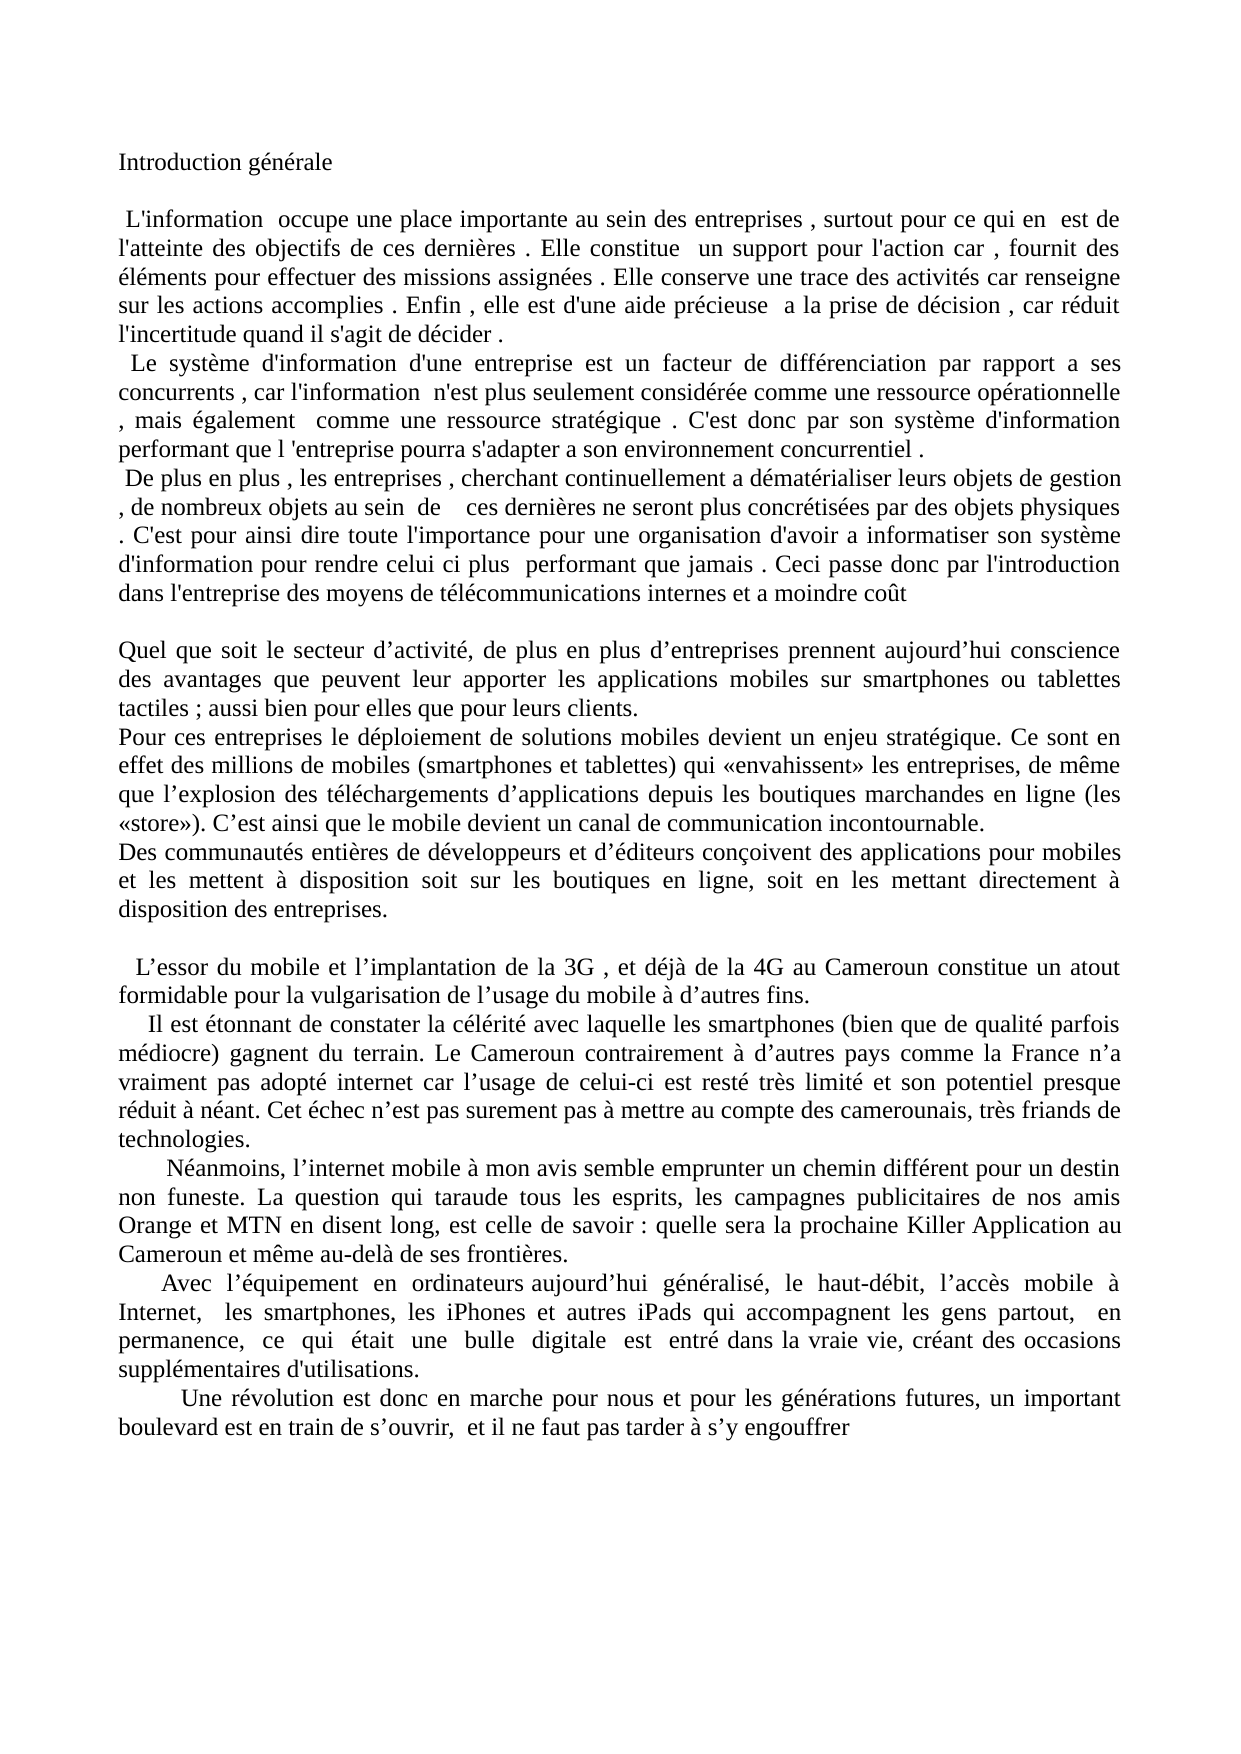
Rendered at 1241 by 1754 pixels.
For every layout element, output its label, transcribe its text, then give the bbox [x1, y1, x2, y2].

text L'information occupe une place importante au sein des entreprises , surtout pour ce qui en est de l'atteinte des objectifs de ces dernières . Elle constitue un support pour l'action car , fournit des éléments pour effectuer des missions assignées . Elle conserve une trace des activités car renseigne sur les actions accomplies . Enfin , elle est d'une aide précieuse a la prise de décision , car réduit l'incertitude quand il s'agit de décider . [118, 204, 1122, 348]
text Introduction générale [118, 147, 1122, 176]
text Des communautés entières de développeurs et d’éditeurs conçoivent des applications pour mobiles et les mettent à disposition soit sur les boutiques en ligne, soit en les mettant directement à disposition des entreprises. [118, 837, 1122, 923]
text De plus en plus , les entreprises , cherchant continuellement a dématérialiser leurs objets de gestion , de nombreux objets au sein de ces dernières ne seront plus concrétisées par des objets physiques . C'est pour ainsi dire toute l'importance pour une organisation d'avoir a informatiser son système d'information pour rendre celui ci plus performant que jamais . Ceci passe donc par l'introduction dans l'entreprise des moyens de télécommunications internes et a moindre coût [118, 463, 1122, 607]
text Une révolution est donc en marche pour nous et pour les générations futures, un important boulevard est en train de s’ouvrir, et il ne faut pas tarder à s’y engouffrer [118, 1383, 1122, 1441]
text Avec l’équipement en ordinateurs aujourd’hui généralisé, le haut-débit, l’accès mobile à Internet, les smartphones, les iPhones et autres iPads qui accompagnent les gens partout, en permanence, ce qui était une bulle digitale est entré dans la vraie vie, créant des occasions supplémentaires d'utilisations. [118, 1268, 1122, 1383]
text Il est étonnant de constater la célérité avec laquelle les smartphones (bien que de qualité parfois médiocre) gagnent du terrain. Le Cameroun contrairement à d’autres pays comme la France n’a vraiment pas adopté internet car l’usage de celui-ci est resté très limité et son potentiel presque réduit à néant. Cet échec n’est pas surement pas à mettre au compte des camerounais, très friands de technologies. [118, 1009, 1122, 1153]
text Quel que soit le secteur d’activité, de plus en plus d’entreprises prennent aujourd’hui conscience des avantages que peuvent leur apporter les applications mobiles sur smartphones ou tablettes tactiles ; aussi bien pour elles que pour leurs clients. [118, 636, 1122, 722]
text Le système d'information d'une entreprise est un facteur de différenciation par rapport a ses concurrents , car l'information n'est plus seulement considérée comme une ressource opérationnelle , mais également comme une ressource stratégique . C'est donc par son système d'information performant que l 'entreprise pourra s'adapter a son environnement concurrentiel . [118, 348, 1122, 463]
text L’essor du mobile et l’implantation de la 3G , et déjà de la 4G au Cameroun constitue un atout formidable pour la vulgarisation de l’usage du mobile à d’autres fins. [118, 952, 1122, 1009]
text Pour ces entreprises le déploiement de solutions mobiles devient un enjeu stratégique. Ce sont en effet des millions de mobiles (smartphones et tablettes) qui «envahissent» les entreprises, de même que l’explosion des téléchargements d’applications depuis les boutiques marchandes en ligne (les «store»). C’est ainsi que le mobile devient un canal de communication incontournable. [118, 722, 1122, 837]
text Néanmoins, l’internet mobile à mon avis semble emprunter un chemin différent pour un destin non funeste. La question qui taraude tous les esprits, les campagnes publicitaires de nos amis Orange et MTN en disent long, est celle de savoir : quelle sera la prochaine Killer Application au Cameroun et même au-delà de ses frontières. [118, 1153, 1122, 1268]
